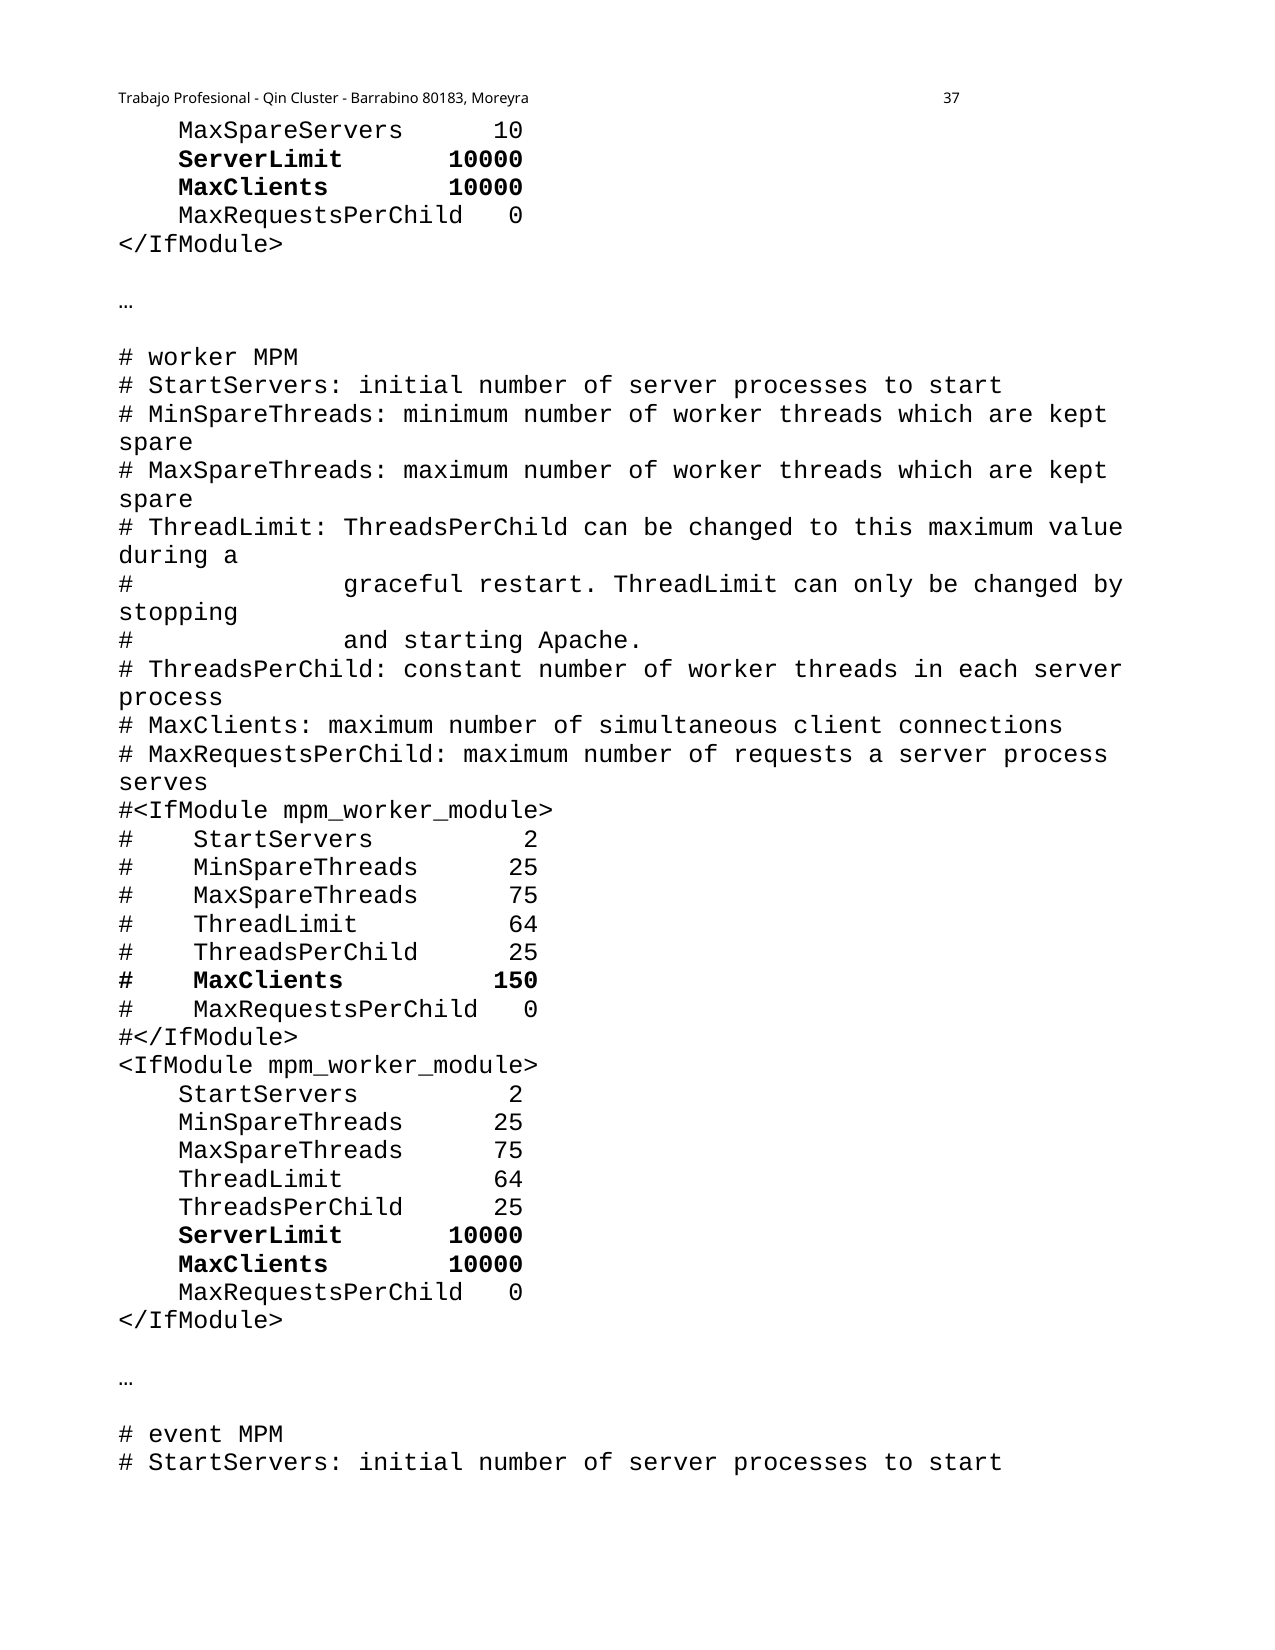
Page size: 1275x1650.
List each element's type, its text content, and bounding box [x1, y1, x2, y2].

text # worker MPM [118, 345, 1157, 373]
text MaxRequestsPerChild 0 [118, 1280, 1157, 1308]
text </IfModule> [118, 1308, 1157, 1336]
text # MaxRequestsPerChild 0 [118, 996, 1157, 1025]
text ServerLimit 10000 [118, 1223, 1157, 1251]
text # event MPM [118, 1421, 1157, 1450]
text MaxClients 10000 [118, 175, 1157, 203]
text StartServers 2 [118, 1081, 1157, 1110]
text # MaxSpareThreads: maximum number of worker threads which are kept spare [118, 458, 1157, 515]
text # ThreadLimit 64 [118, 911, 1157, 940]
text # ThreadsPerChild 25 [118, 940, 1157, 968]
text # MaxSpareThreads 75 [118, 883, 1157, 911]
text # ThreadLimit: ThreadsPerChild can be changed to this maximum value during a [118, 515, 1157, 571]
text #</IfModule> [118, 1025, 1157, 1053]
text # MaxRequestsPerChild: maximum number of requests a server process serves [118, 741, 1157, 798]
text ThreadsPerChild 25 [118, 1195, 1157, 1223]
text # MaxClients 150 [118, 968, 1157, 996]
text ThreadLimit 64 [118, 1166, 1157, 1195]
text # StartServers 2 [118, 826, 1157, 855]
text MinSpareThreads 25 [118, 1110, 1157, 1138]
text # MinSpareThreads 25 [118, 855, 1157, 883]
text # StartServers: initial number of server processes to start [118, 373, 1157, 401]
text MaxClients 10000 [118, 1251, 1157, 1280]
text MaxRequestsPerChild 0 [118, 203, 1157, 231]
text #<IfModule mpm_worker_module> [118, 798, 1157, 826]
text MaxSpareServers 10 [118, 118, 1157, 146]
text # graceful restart. ThreadLimit can only be changed by stopping [118, 571, 1157, 628]
text … [118, 288, 1157, 316]
text ServerLimit 10000 [118, 146, 1157, 175]
text MaxSpareThreads 75 [118, 1138, 1157, 1166]
text # StartServers: initial number of server processes to start [118, 1450, 1157, 1478]
text # MaxClients: maximum number of simultaneous client connections [118, 713, 1157, 741]
text </IfModule> [118, 231, 1157, 260]
text … [118, 1365, 1157, 1393]
text # MinSpareThreads: minimum number of worker threads which are kept spare [118, 401, 1157, 458]
text # ThreadsPerChild: constant number of worker threads in each server process [118, 656, 1157, 713]
text <IfModule mpm_worker_module> [118, 1053, 1157, 1081]
text # and starting Apache. [118, 628, 1157, 656]
